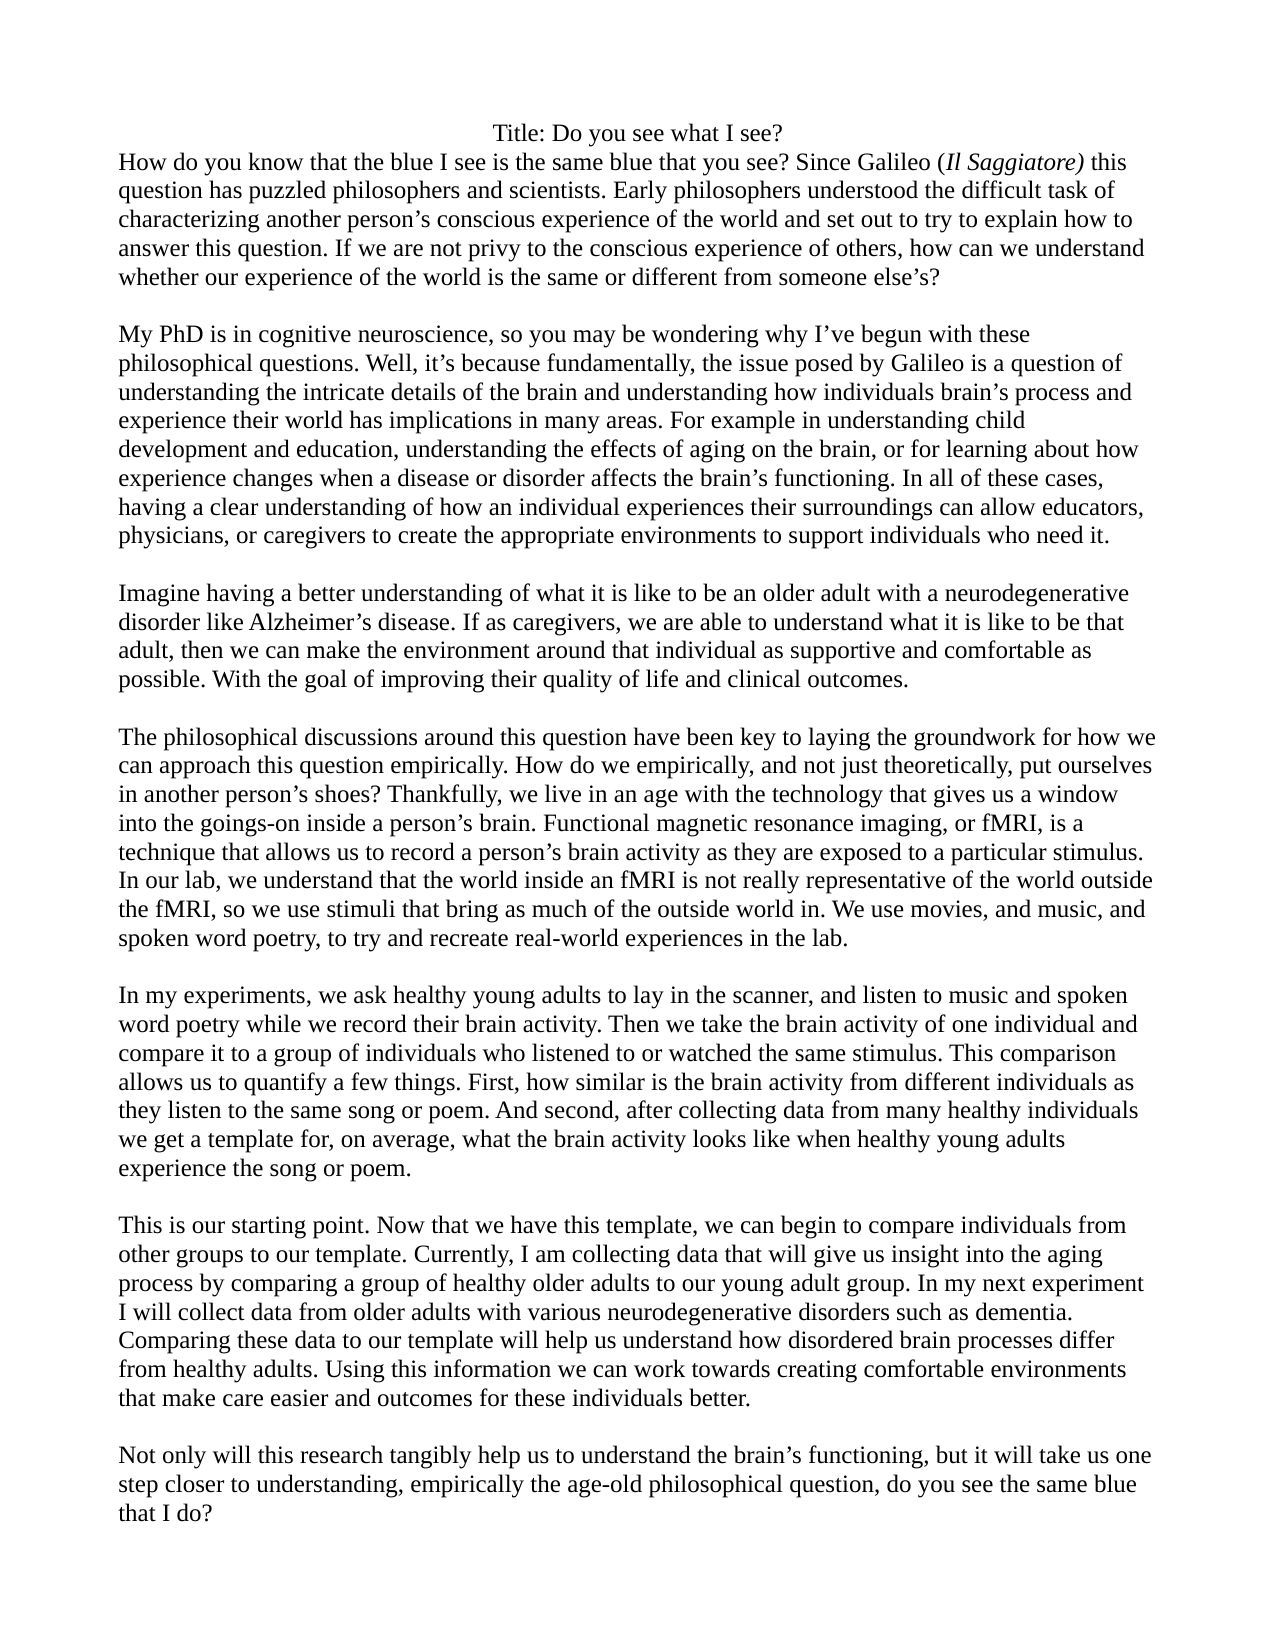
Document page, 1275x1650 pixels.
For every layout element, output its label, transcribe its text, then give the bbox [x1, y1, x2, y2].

text The philosophical discussions around this question have been key to laying the groundwork for how we can approach this question empirically. How do we empirically, and not just theoretically, put ourselves in another person’s shoes? Thankfully, we live in an age with the technology that gives us a window into the goings-on inside a person’s brain. Functional magnetic resonance imaging, or fMRI, is a technique that allows us to record a person’s brain activity as they are exposed to a particular stimulus. In our lab, we understand that the world inside an fMRI is not really representative of the world outside the fMRI, so we use stimuli that bring as much of the outside world in. We use movies, and music, and spoken word poetry, to try and recreate real-world experiences in the lab. [118, 722, 1157, 952]
text This is our starting point. Now that we have this template, we can begin to compare individuals from other groups to our template. Currently, I am collecting data that will give us insight into the aging process by comparing a group of healthy older adults to our young adult group. In my next experiment I will collect data from older adults with various neurodegenerative disorders such as dementia. Comparing these data to our template will help us understand how disordered brain processes differ from healthy adults. Using this information we can work towards creating comfortable environments that make care easier and outcomes for these individuals better. [118, 1211, 1157, 1412]
text Imagine having a better understanding of what it is like to be an older adult with a neurodegenerative disorder like Alzheimer’s disease. If as caregivers, we are able to understand what it is like to be that adult, then we can make the environment around that individual as supportive and comfortable as possible. With the goal of improving their quality of life and clinical outcomes. [118, 578, 1157, 693]
text In my experiments, we ask healthy young adults to lay in the scanner, and listen to music and spoken word poetry while we record their brain activity. Then we take the brain activity of one individual and compare it to a group of individuals who listened to or watched the same stimulus. This comparison allows us to quantify a few things. First, how similar is the brain activity from different individuals as they listen to the same song or poem. And second, after collecting data from many healthy individuals we get a template for, on average, what the brain activity looks like when healthy young adults experience the song or poem. [118, 981, 1157, 1182]
text How do you know that the blue I see is the same blue that you see? Since Galileo (Il Saggiatore) this question has puzzled philosophers and scientists. Early philosophers understood the difficult task of characterizing another person’s conscious experience of the world and set out to try to explain how to answer this question. If we are not privy to the conscious experience of others, how can we understand whether our experience of the world is the same or different from someone else’s? [118, 147, 1157, 291]
text My PhD is in cognitive neuroscience, so you may be wondering why I’ve begun with these philosophical questions. Well, it’s because fundamentally, the issue posed by Galileo is a question of understanding the intricate details of the brain and understanding how individuals brain’s process and experience their world has implications in many areas. For example in understanding child development and education, understanding the effects of aging on the brain, or for learning about how experience changes when a disease or disorder affects the brain’s functioning. In all of these cases, having a clear understanding of how an individual experiences their surroundings can allow educators, physicians, or caregivers to create the appropriate environments to support individuals who need it. [118, 319, 1157, 549]
text Title: Do you see what I see? [118, 118, 1157, 147]
text Not only will this research tangibly help us to understand the brain’s functioning, but it will take us one step closer to understanding, empirically the age-old philosophical question, do you see the same blue that I do? [118, 1441, 1157, 1527]
